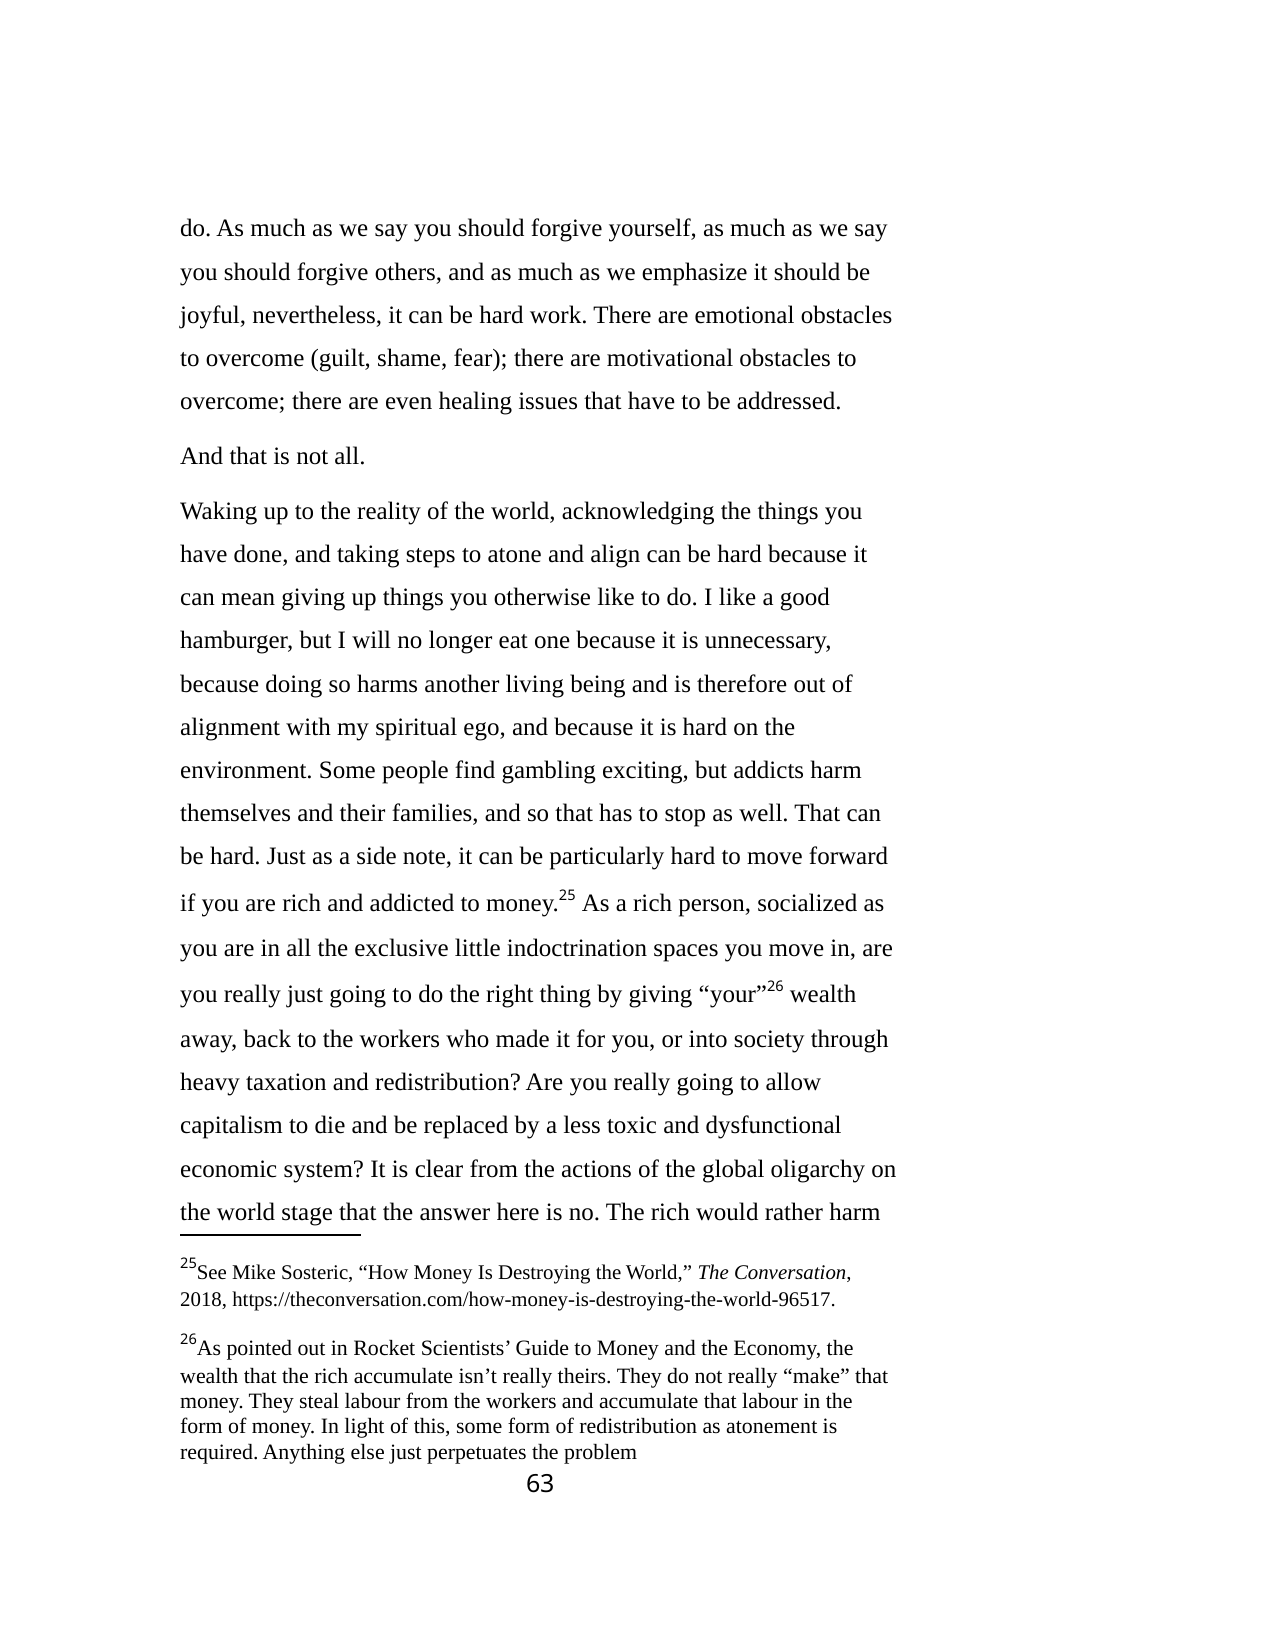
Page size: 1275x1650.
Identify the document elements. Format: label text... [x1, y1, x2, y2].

text See Mike Sosteric, “How Money Is Destroying the World,” The Conversation, 2018, https://theconversation.com/how-money-is-destroying-the-world-96517. [180, 1253, 900, 1311]
text As pointed out in Rocket Scientists’ Guide to Money and the Economy, the wealth that the rich accumulate isn’t really theirs. They do not really “make” that money. They steal labour from the workers and accumulate that labour in the form of money. In light of this, some form of redistribution as atonement is required. Anything else just perpetuates the problem [180, 1329, 900, 1464]
text do. As much as we say you should forgive yourself, as much as we say you should forgive others, and as much as we emphasize it should be joyful, nevertheless, it can be hard work. There are emotional obstacles to overcome (guilt, shame, fear); there are motivational obstacles to overcome; there are even healing issues that have to be addressed. [180, 213, 900, 415]
text Waking up to the reality of the world, acknowledging the things you have done, and taking steps to atone and align can be hard because it can mean giving up things you otherwise like to do. I like a good hamburger, but I will no longer eat one because it is unnecessary, because doing so harms another living being and is therefore out of alignment with my spiritual ego, and because it is hard on the environment. Some people find gambling exciting, but addicts harm themselves and their families, and so that has to stop as well. That can be hard. Just as a side note, it can be particularly hard to move forward if you are rich and addicted to money. As a rich person, socialized as you are in all the exclusive little indoctrination spaces you move in, are you really just going to do the right thing by giving “your” wealth away, back to the workers who made it for you, or into society through heavy taxation and redistribution? Are you really going to allow capitalism to die and be replaced by a less toxic and dysfunctional economic system? It is clear from the actions of the global oligarchy on the world stage that the answer here is no. The rich would rather harm [180, 496, 900, 1226]
text And that is not all. [180, 441, 900, 470]
